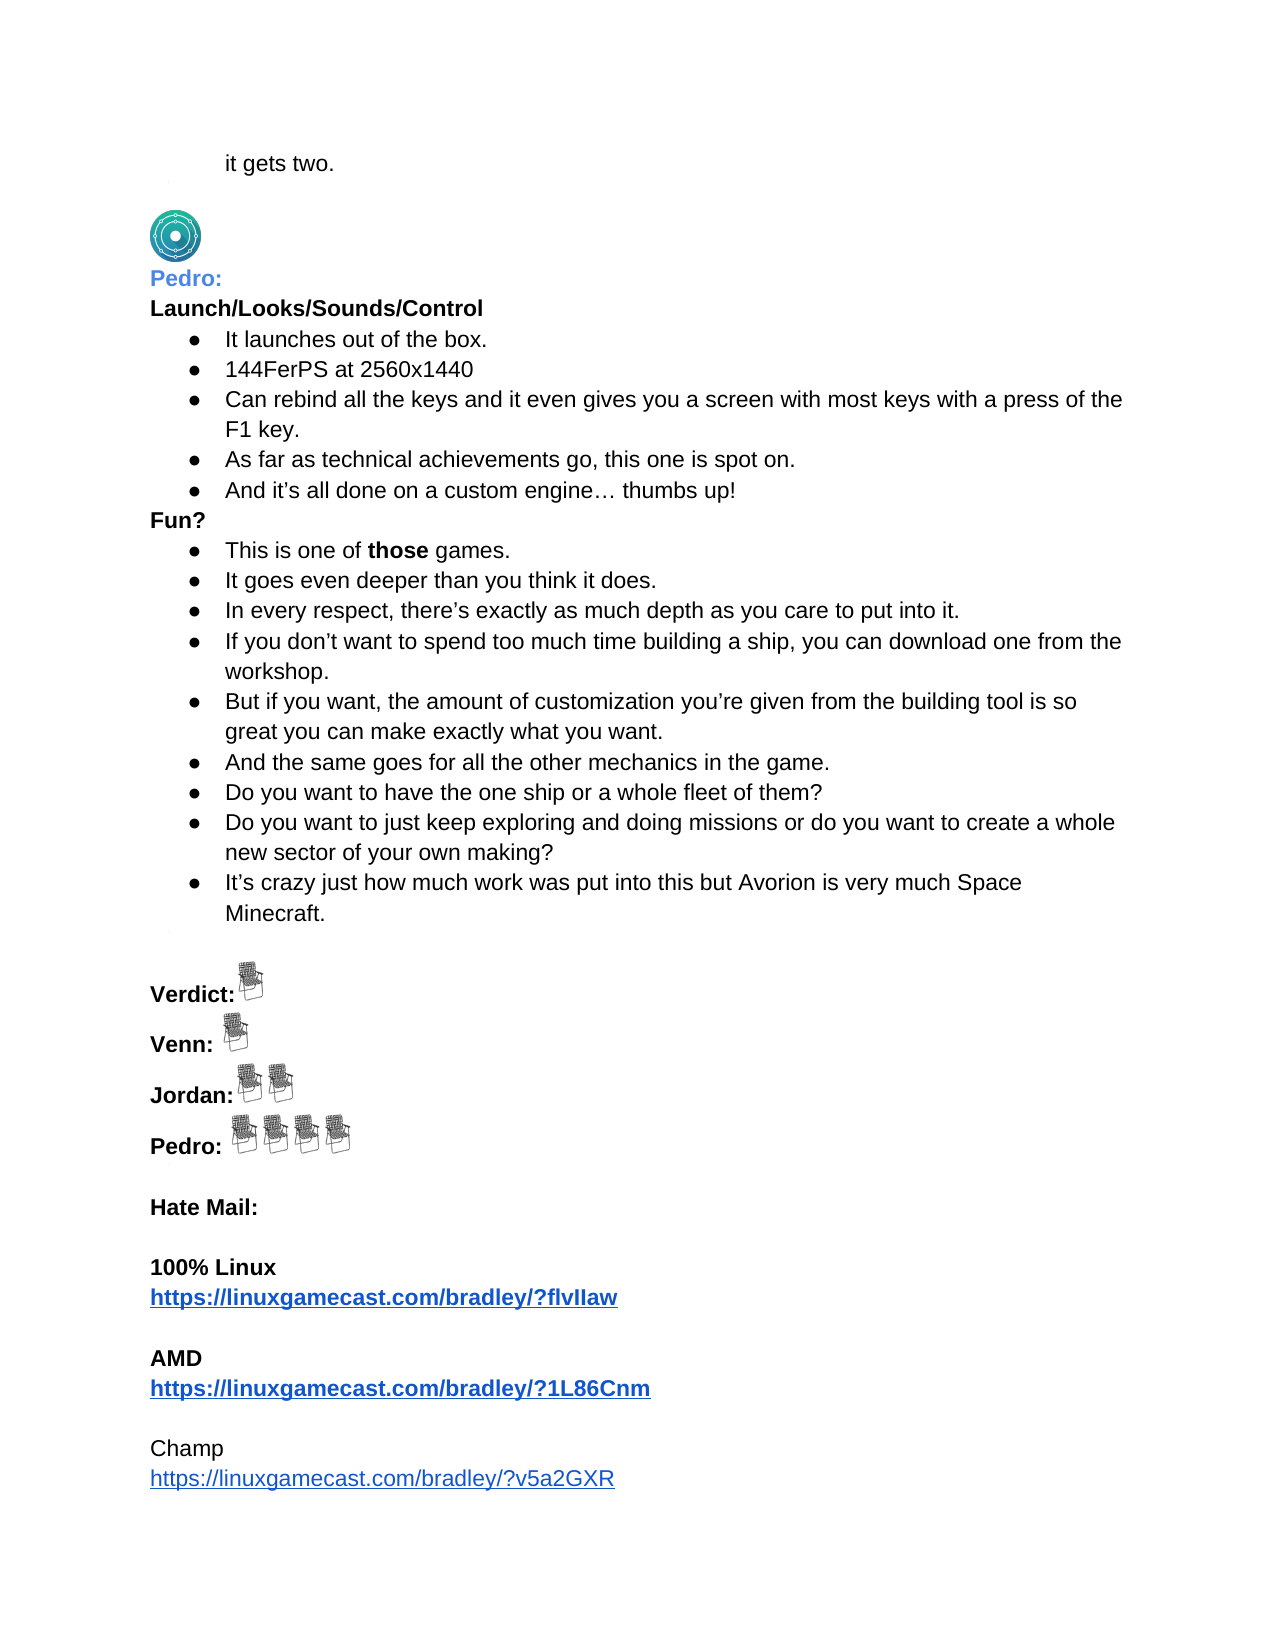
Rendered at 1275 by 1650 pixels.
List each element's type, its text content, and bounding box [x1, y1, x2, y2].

list As far as technical achievements go, this one is spot on. [187, 446, 1125, 473]
text Verdict: [150, 960, 1125, 1007]
list And the same goes for all the other mechanics in the game. [187, 748, 1125, 775]
list 144FerPS at 2560x1440 [187, 356, 1125, 382]
picture [150, 210, 201, 262]
list it gets two. [187, 150, 1125, 176]
picture [235, 960, 267, 1002]
list It launches out of the box. [187, 326, 1125, 352]
list It goes even deeper than you think it does. [187, 567, 1125, 593]
list Do you want to just keep exploring and doing missions or do you want to create a whole new sector of your own making? [187, 809, 1125, 865]
list In every respect, there’s exactly as much depth as you care to put into it. [187, 597, 1125, 624]
text Pedro: [150, 210, 1125, 291]
picture [234, 1061, 297, 1104]
text Jordan: Pedro: [150, 1062, 1125, 1159]
list If you don’t want to spend too much time building a ship, you can download one from the workshop. [187, 628, 1125, 684]
list This is one of those games. [187, 537, 1125, 563]
text Champ [150, 1435, 1125, 1461]
text Fun? [150, 507, 1125, 533]
text https://linuxgamecast.com/bradley/?1L86Cnm [150, 1375, 1125, 1401]
text Launch/Looks/Sounds/Control [150, 295, 1125, 322]
text https://linuxgamecast.com/bradley/?v5a2GXR [150, 1465, 1125, 1492]
text 100% Linux [150, 1254, 1125, 1280]
text Hate Mail: [150, 1193, 1125, 1220]
text AMD [150, 1344, 1125, 1371]
picture [228, 1112, 354, 1155]
list But if you want, the amount of customization you’re given from the building tool is so great you can make exactly what you want. [187, 688, 1125, 744]
list Do you want to have the one ship or a whole fleet of them? [187, 779, 1125, 805]
list Can rebind all the keys and it even gives you a screen with most keys with a press of the F1 key. [187, 386, 1125, 442]
picture [220, 1010, 252, 1053]
text https://linuxgamecast.com/bradley/?flvIIaw [150, 1284, 1125, 1310]
list And it’s all done on a custom engine… thumbs up! [187, 477, 1125, 503]
list It’s crazy just how much work was put into this but Avorion is very much Space Minecraft. [187, 869, 1125, 926]
text Venn: [150, 1011, 1125, 1058]
